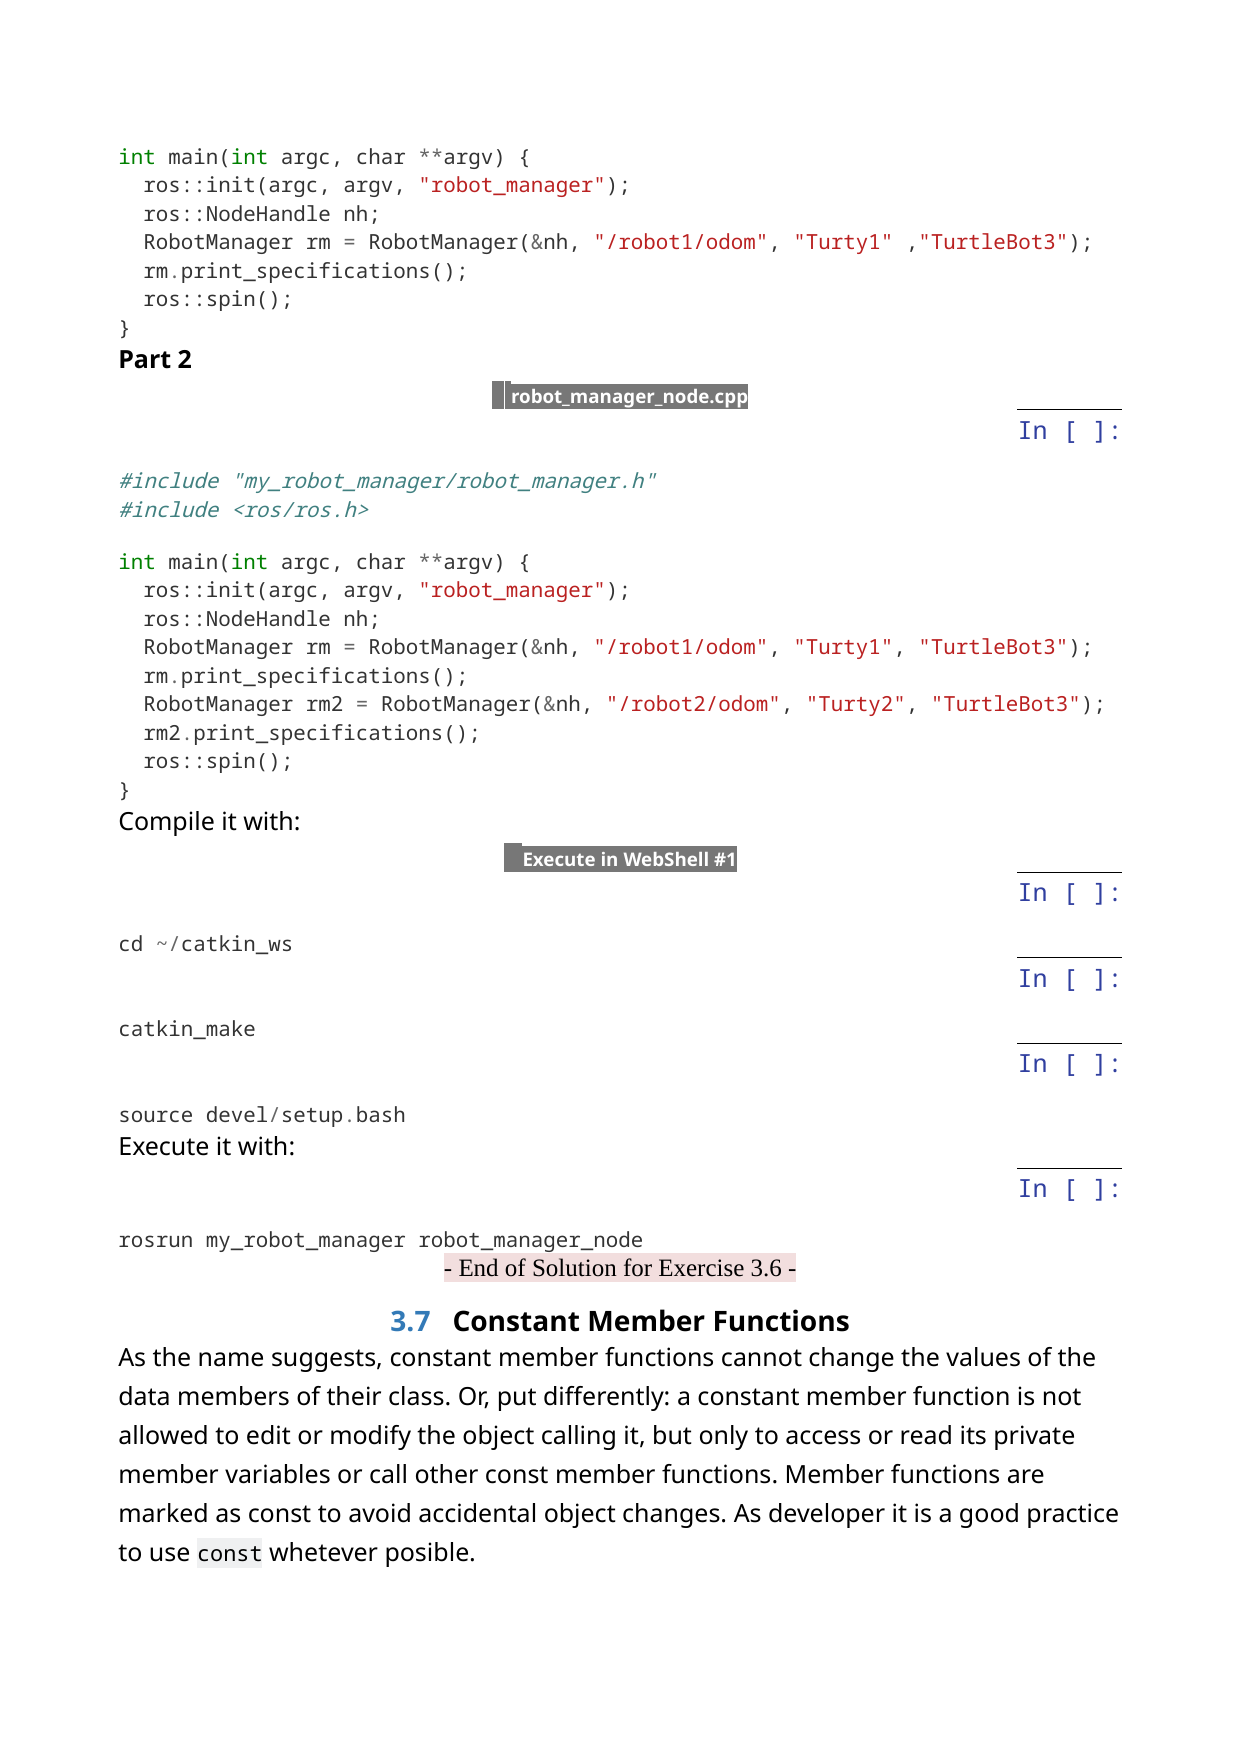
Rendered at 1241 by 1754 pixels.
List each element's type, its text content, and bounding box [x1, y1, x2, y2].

text In [ ]: [118, 872, 1122, 909]
subtitle 3.7 Constant Member Functions [118, 1301, 1122, 1339]
text ros::spin(); [118, 284, 1122, 313]
text RobotManager rm = RobotManager(&nh, "/robot1/odom", "Turty1", "TurtleBot3"); [118, 632, 1122, 661]
text In [ ]: [118, 1043, 1122, 1080]
text In [ ]: [118, 957, 1122, 994]
text robot_manager_node.cpp [118, 381, 1122, 409]
text As the name suggests, constant member functions cannot change the values of the data members of their class. Or, put differently: a constant member function is not allowed to edit or modify the object calling it, but only to access or read its private member variables or call other const member functions. Member functions are marked as const to avoid accidental object changes. As developer it is a good practice to use const whetever posible. [118, 1339, 1122, 1569]
text cd ~/catkin_ws [118, 929, 1122, 957]
text rm2.print_specifications(); [118, 718, 1122, 747]
text ros::init(argc, argv, "robot_manager"); [118, 170, 1122, 199]
text } [118, 775, 1122, 804]
text #include <ros/ros.h> [118, 495, 1122, 523]
text - End of Solution for Exercise 3.6 - [118, 1253, 1122, 1282]
text Execute it with: [118, 1128, 1122, 1162]
text RobotManager rm = RobotManager(&nh, "/robot1/odom", "Turty1" ,"TurtleBot3"); [118, 227, 1122, 256]
text #include "my_robot_manager/robot_manager.h" [118, 466, 1122, 495]
text Compile it with: [118, 804, 1122, 838]
text ros::NodeHandle nh; [118, 199, 1122, 227]
text } [118, 313, 1122, 341]
text Part 2 [118, 341, 1122, 375]
text In [ ]: [118, 1168, 1122, 1205]
text int main(int argc, char **argv) { [118, 547, 1122, 575]
text RobotManager rm2 = RobotManager(&nh, "/robot2/odom", "Turty2", "TurtleBot3"); [118, 689, 1122, 718]
text catkin_make [118, 1014, 1122, 1043]
text Execute in WebShell #1 [118, 843, 1122, 872]
text ros::spin(); [118, 747, 1122, 775]
text ros::init(argc, argv, "robot_manager"); [118, 575, 1122, 604]
text rm.print_specifications(); [118, 661, 1122, 689]
text rm.print_specifications(); [118, 256, 1122, 284]
text source devel/setup.bash [118, 1100, 1122, 1128]
text int main(int argc, char **argv) { [118, 142, 1122, 170]
text ros::NodeHandle nh; [118, 604, 1122, 632]
text rosrun my_robot_manager robot_manager_node [118, 1225, 1122, 1253]
text In [ ]: [118, 409, 1122, 446]
